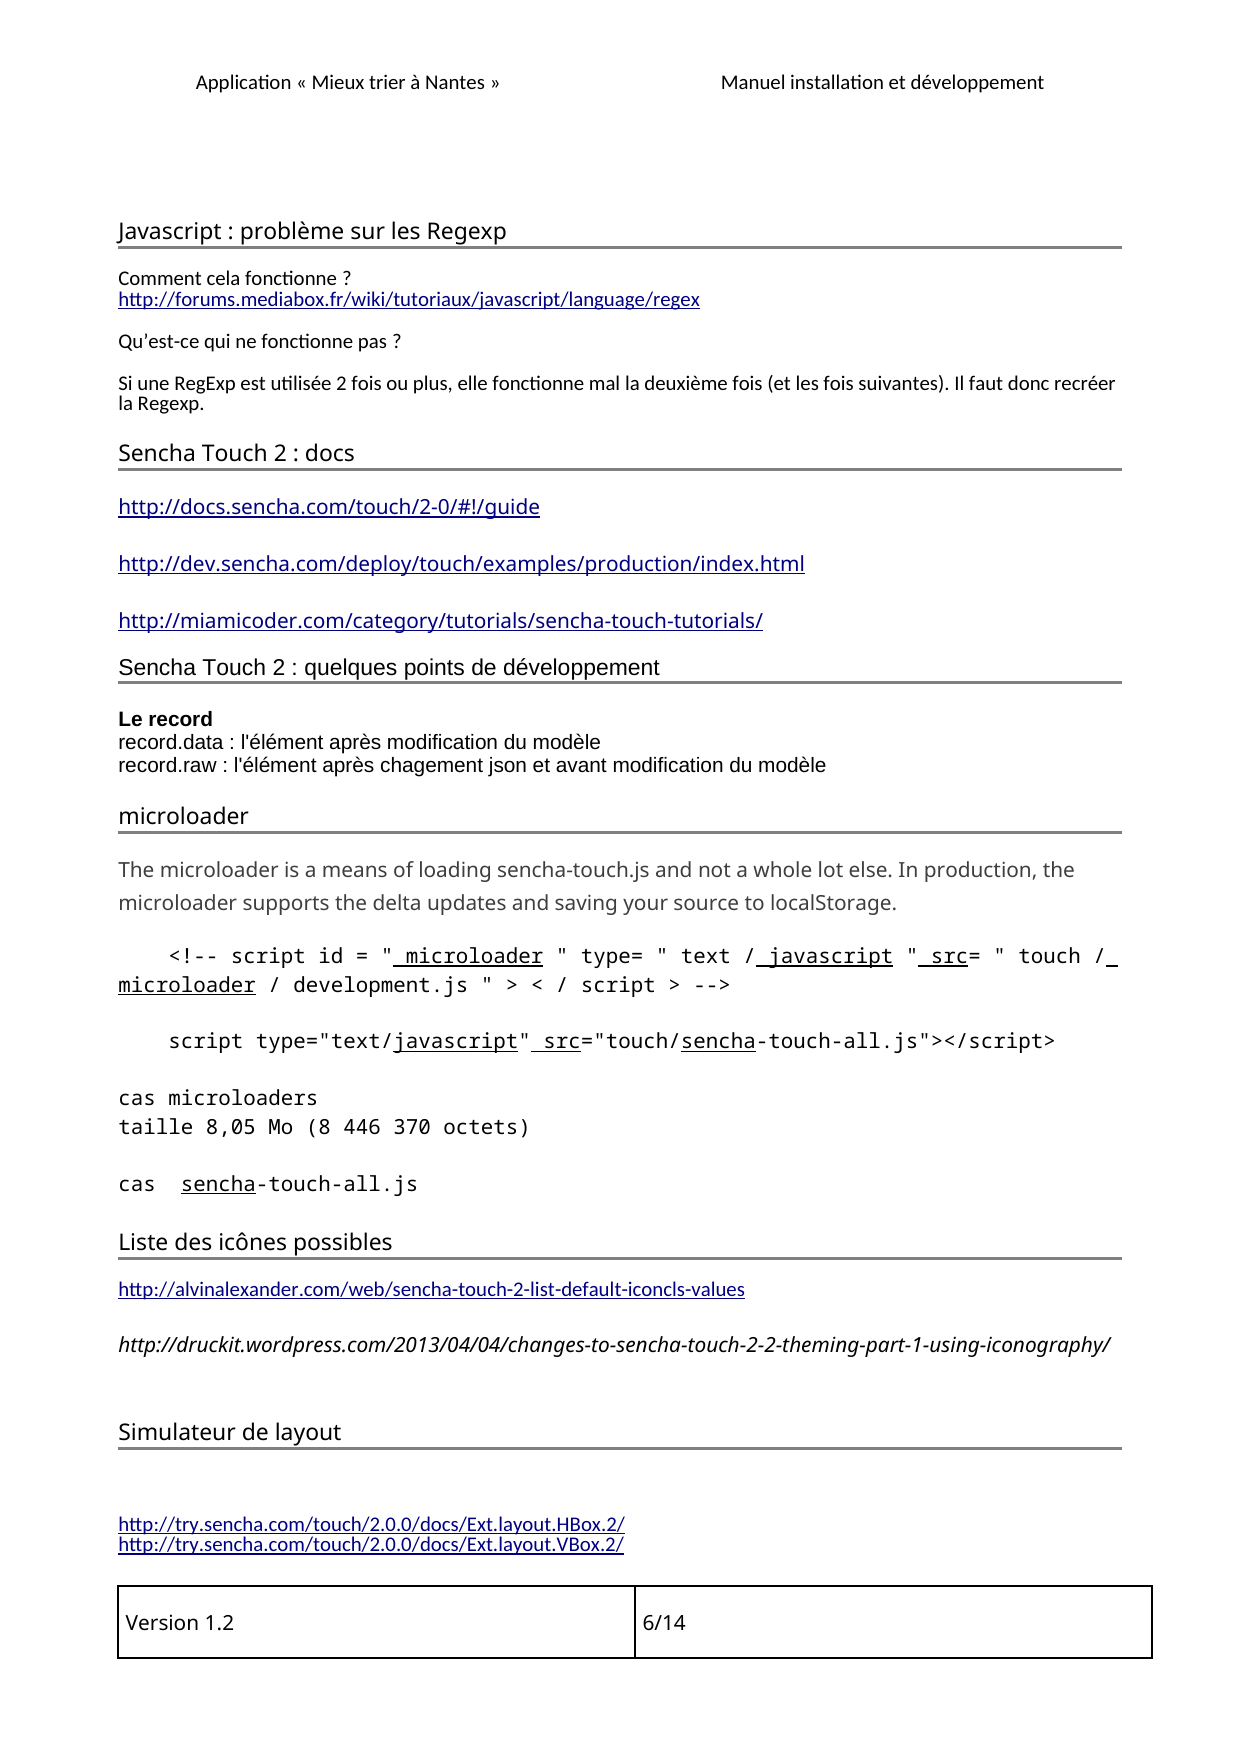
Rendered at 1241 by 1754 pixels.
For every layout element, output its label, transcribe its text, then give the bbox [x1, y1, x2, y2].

text cas microloaders [118, 1083, 1122, 1112]
subtitle Développement Javascript, Sencha et Cordova [118, 118, 1122, 149]
text http://forums.mediabox.fr/wiki/tutoriaux/javascript/language/regex [118, 291, 1122, 312]
text Qu’est-ce qui ne fonctionne pas ? [118, 333, 1122, 353]
subtitle microloader [118, 800, 1122, 831]
subtitle Sencha Touch 2 : quelques points de développement [118, 655, 1122, 681]
text taille 8,05 Mo (8 446 370 octets) [118, 1112, 1122, 1140]
text cas sencha-touch-all.js [118, 1169, 1122, 1197]
text <!-- script id = " microloader " type= " text / javascript " src= " touch / microloader / development.js " > < / script > --> [118, 941, 1122, 998]
subtitle Simulateur de layout [118, 1415, 1122, 1447]
text http://dev.sencha.com/deploy/touch/examples/production/index.html [118, 549, 1122, 577]
subtitle Javascript : problème sur les Regexp [118, 215, 1122, 246]
text Comment cela fonctionne ? [118, 270, 1122, 291]
subtitle Liste des icônes possibles [118, 1226, 1122, 1257]
text record.data : l'élément après modification du modèle [118, 730, 1122, 753]
text http://try.sencha.com/touch/2.0.0/docs/Ext.layout.VBox.2/ [118, 1536, 1122, 1557]
text The microloader is a means of loading sencha-touch.js and not a whole lot else. In production, the microloader supports the delta updates and saving your source to localStorage. [118, 855, 1122, 916]
text script type="text/javascript" src="touch/sencha-touch-all.js"></script> [118, 1027, 1122, 1055]
subtitle Sencha Touch 2 : docs [118, 437, 1122, 468]
text http://miamicoder.com/category/tutorials/sencha-touch-tutorials/ [118, 606, 1122, 634]
text http://alvinalexander.com/web/sencha-touch-2-list-default-iconcls-values [118, 1281, 1122, 1302]
text Le record [118, 707, 1122, 730]
text Si une RegExp est utilisée 2 fois ou plus, elle fonctionne mal la deuxième fois (et les fois suivantes). Il faut donc recréer la Regexp. [118, 374, 1122, 416]
text record.raw : l'élément après chagement json et avant modification du modèle [118, 753, 1122, 777]
text http://druckit.wordpress.com/2013/04/04/changes-to-sencha-touch-2-2-theming-part-1-using-iconography/ [118, 1330, 1122, 1358]
text http://try.sencha.com/touch/2.0.0/docs/Ext.layout.HBox.2/ [118, 1515, 1122, 1536]
text http://docs.sencha.com/touch/2-0/#!/guide [118, 492, 1122, 521]
